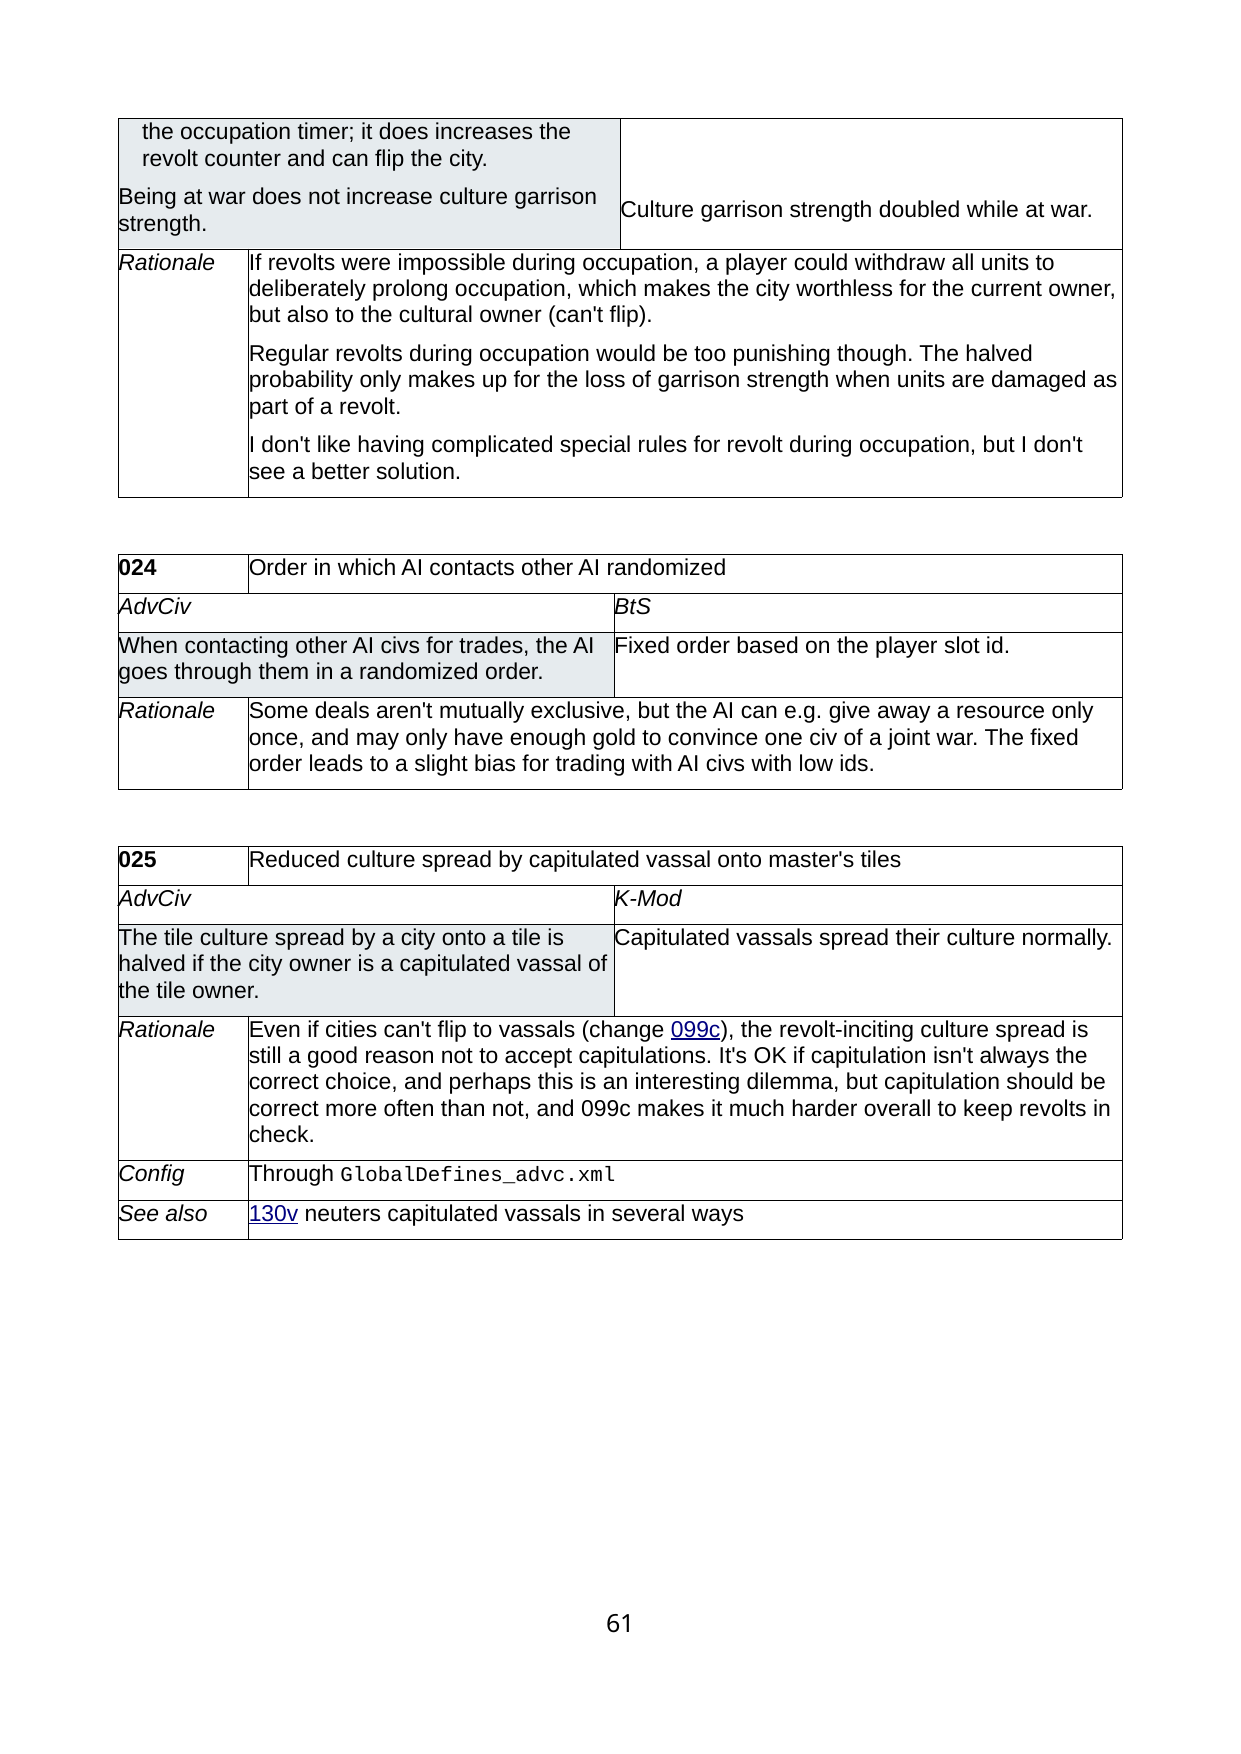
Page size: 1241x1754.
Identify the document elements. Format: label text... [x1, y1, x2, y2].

table_cell If revolts were impossible during occupation, a player could withdraw all units to deliberately prolong occupation, which makes the city worthless for the current owner, but also to the cultural owner (can't flip). Regular revolts during occupation would be too punishing though. The halved probability only makes up for the loss of garrison strength when units are damaged as part of a revolt. I don't like having complicated special rules for revolt during occupation, but I don't see a better solution. [249, 250, 1122, 497]
table_cell Rationale [119, 1017, 248, 1160]
table_cell Through GlobalDefines_advc.xml [249, 1161, 1122, 1200]
table_cell 130v neuters capitulated vassals in several ways [249, 1201, 1122, 1239]
table_cell Even if cities can't flip to vassals (change 099c), the revolt-inciting culture spread is still a good reason not to accept capitulations. It's OK if capitulation isn't always the correct choice, and perhaps this is an interesting dilemma, but capitulation should be correct more often than not, and 099c makes it much harder overall to keep revolts in check. [249, 1017, 1122, 1160]
table_cell AdvCiv [119, 594, 614, 632]
table_cell Fixed order based on the player slot id. [615, 633, 1122, 697]
table_cell K-Mod [615, 886, 1122, 924]
table_cell The tile culture spread by a city onto a tile is halved if the city owner is a capitulated vassal of the tile owner. [119, 925, 614, 1016]
table_cell Capitulated vassals spread their culture normally. [615, 925, 1122, 1016]
table_cell Culture garrison strength doubled while at war. [621, 119, 1122, 248]
table_header 024 [119, 555, 248, 593]
table_cell Config [119, 1161, 248, 1200]
table_cell Rationale [119, 250, 248, 497]
table_cell the occupation timer; it does increases the revolt counter and can flip the city. Being at war does not increase culture garrison strength. [119, 119, 620, 248]
table_cell BtS [615, 594, 1122, 632]
table_cell When contacting other AI civs for trades, the AI goes through them in a randomized order. [119, 633, 614, 697]
table_cell Some deals aren't mutually exclusive, but the AI can e.g. give away a resource only once, and may only have enough gold to convince one civ of a joint war. The fixed order leads to a slight bias for trading with AI civs with low ids. [249, 698, 1122, 789]
table_cell See also [119, 1201, 248, 1239]
table_header Order in which AI contacts other AI randomized [249, 555, 1122, 593]
table_cell Rationale [119, 698, 248, 789]
table_header Reduced culture spread by capitulated vassal onto master's tiles [249, 847, 1122, 885]
table_header 025 [119, 847, 248, 885]
table_cell AdvCiv [119, 886, 614, 924]
